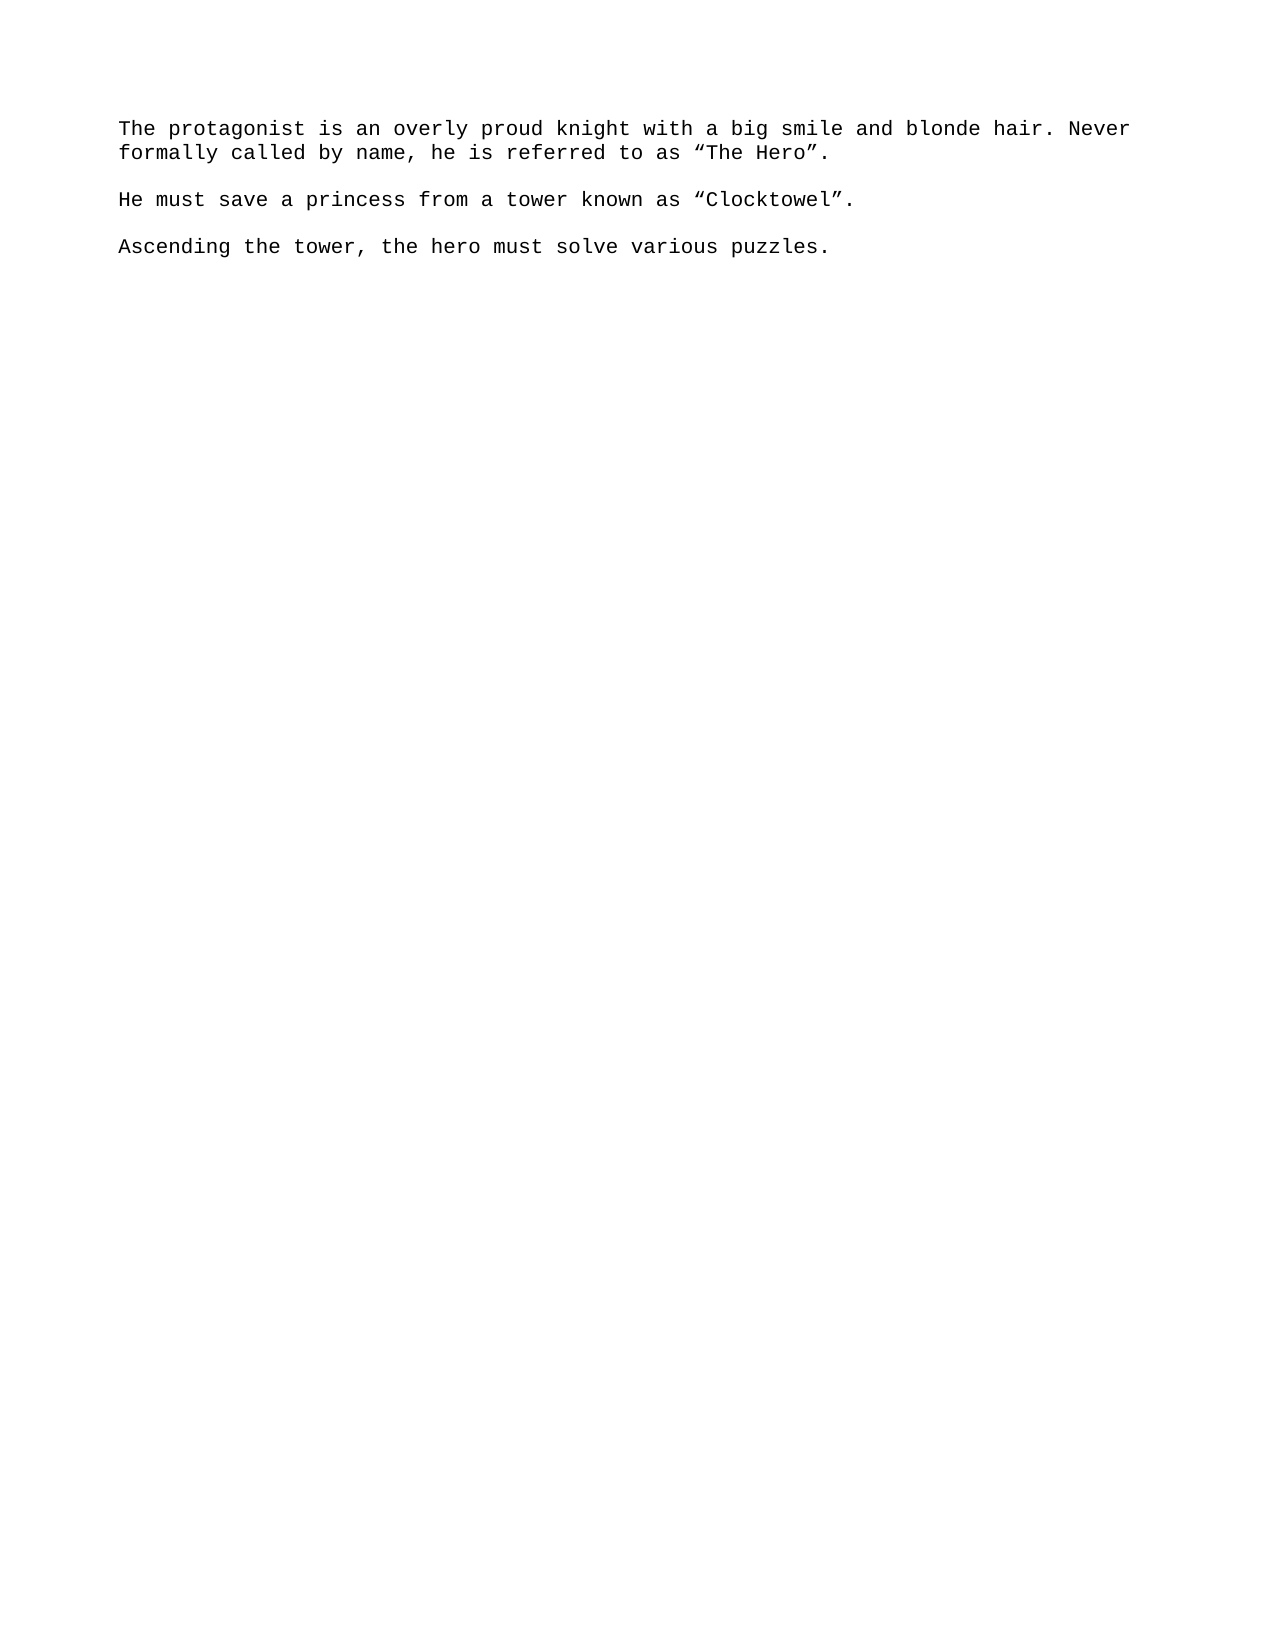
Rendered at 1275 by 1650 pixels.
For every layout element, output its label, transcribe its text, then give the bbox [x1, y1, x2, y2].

text Ascending the tower, the hero must solve various puzzles. [118, 236, 1157, 260]
text He must save a princess from a tower known as “Clocktowel”. [118, 189, 1157, 213]
text The protagonist is an overly proud knight with a big smile and blonde hair. Never formally called by name, he is referred to as “The Hero”. [118, 118, 1157, 165]
